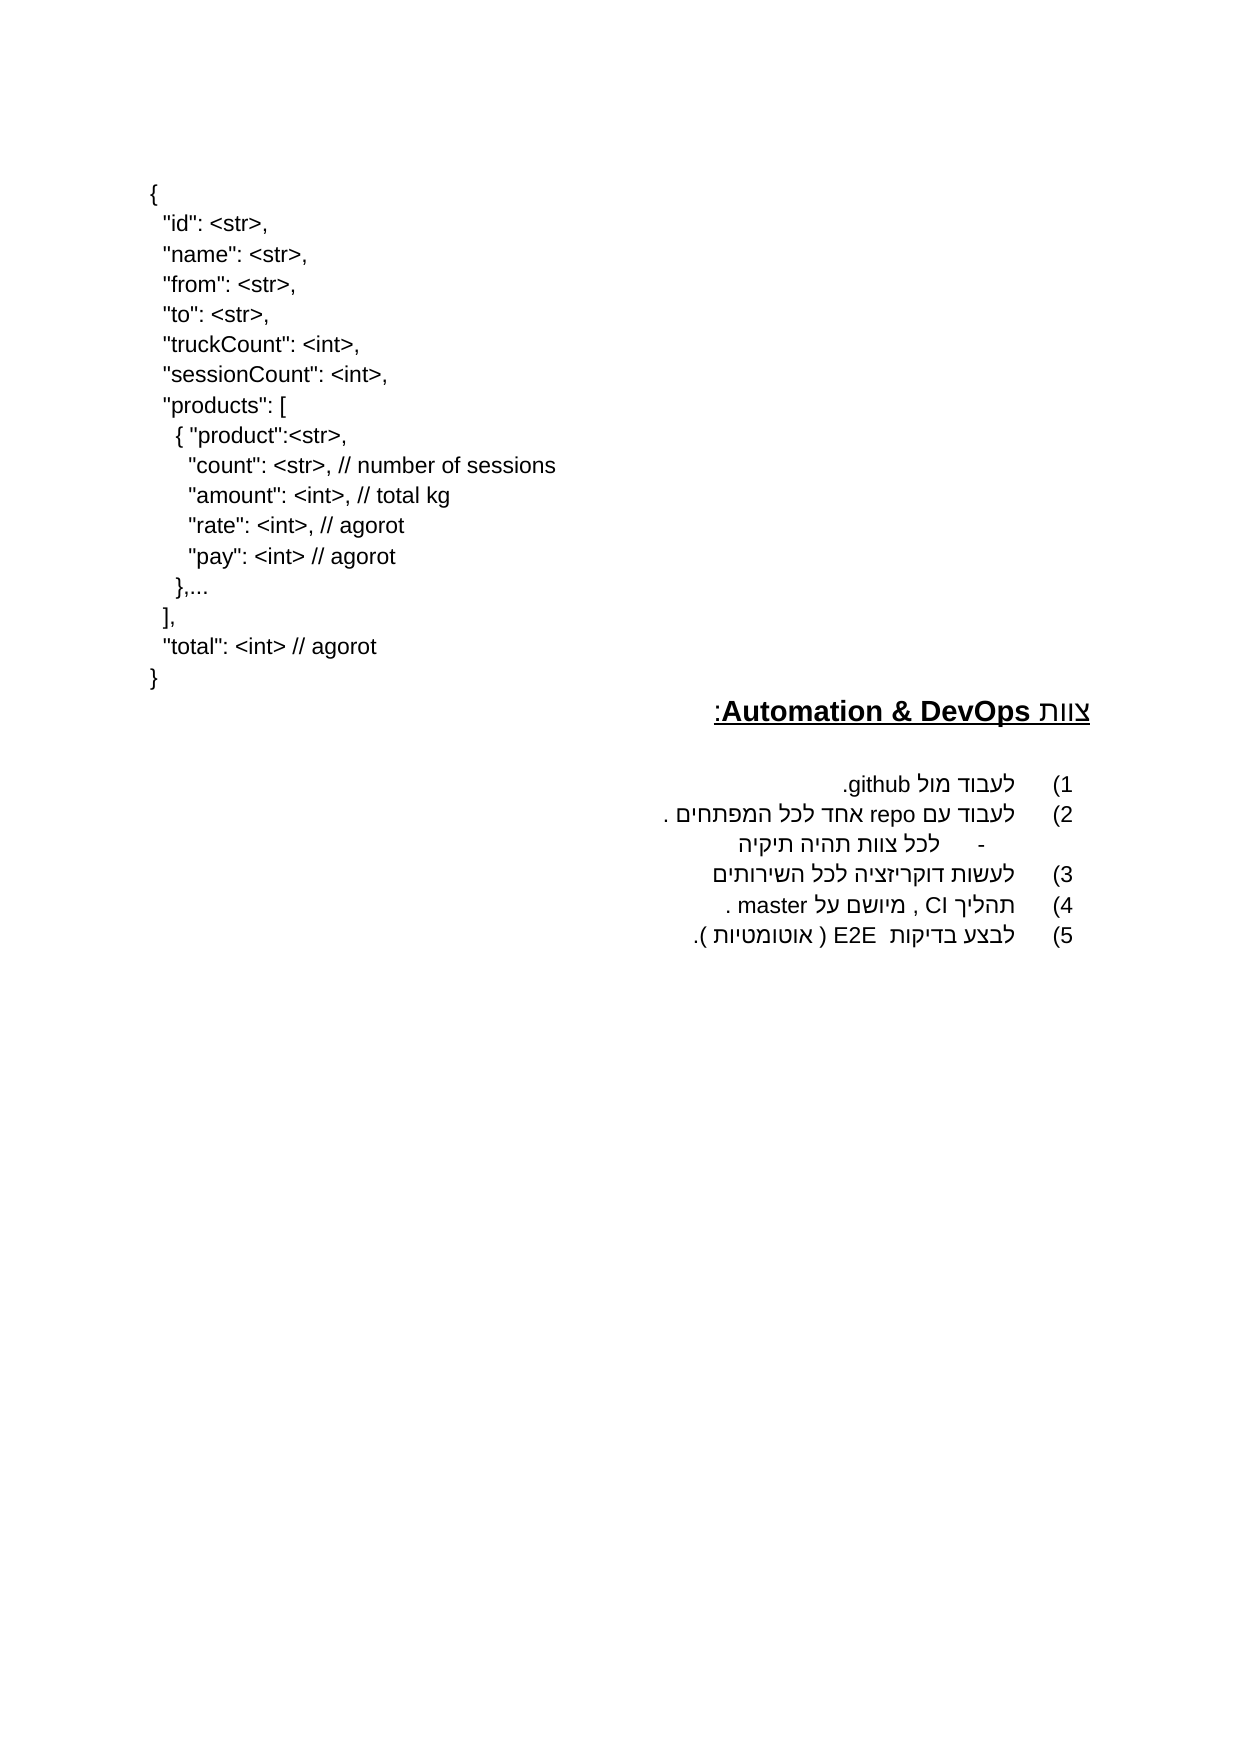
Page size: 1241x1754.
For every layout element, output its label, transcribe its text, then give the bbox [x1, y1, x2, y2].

list לכל צוות תהיה תיקיה [150, 831, 978, 858]
text "pay": <int> // agorot [150, 543, 1090, 569]
list לעבוד מול github. [150, 771, 1053, 797]
text צוות Automation & DevOps: [150, 694, 1090, 727]
text "products": [ [150, 392, 1090, 418]
text ], [150, 603, 1090, 629]
text "id": <str>, [150, 210, 1090, 237]
text "from": <str>, [150, 271, 1090, 297]
text "truckCount": <int>, [150, 331, 1090, 358]
list לעשות דוקריזציה לכל השירותים [150, 861, 1053, 888]
text } [150, 180, 1090, 207]
list תהליך CI , מיושם על master . [150, 892, 1053, 918]
text "amount": <int>, // total kg [150, 482, 1090, 509]
list לעבוד עם repo אחד לכל המפתחים . [150, 801, 1053, 827]
text "to": <str>, [150, 301, 1090, 327]
text "count": <str>, // number of sessions [150, 452, 1090, 478]
text "name": <str>, [150, 241, 1090, 267]
text "total": <int> // agorot [150, 633, 1090, 660]
text { "product":<str>, [150, 422, 1090, 448]
text "sessionCount": <int>, [150, 361, 1090, 388]
text },... [150, 573, 1090, 599]
list לבצע בדיקות E2E ( אוטומטיות ). [150, 922, 1053, 948]
text } [150, 663, 1090, 690]
text "rate": <int>, // agorot [150, 512, 1090, 539]
